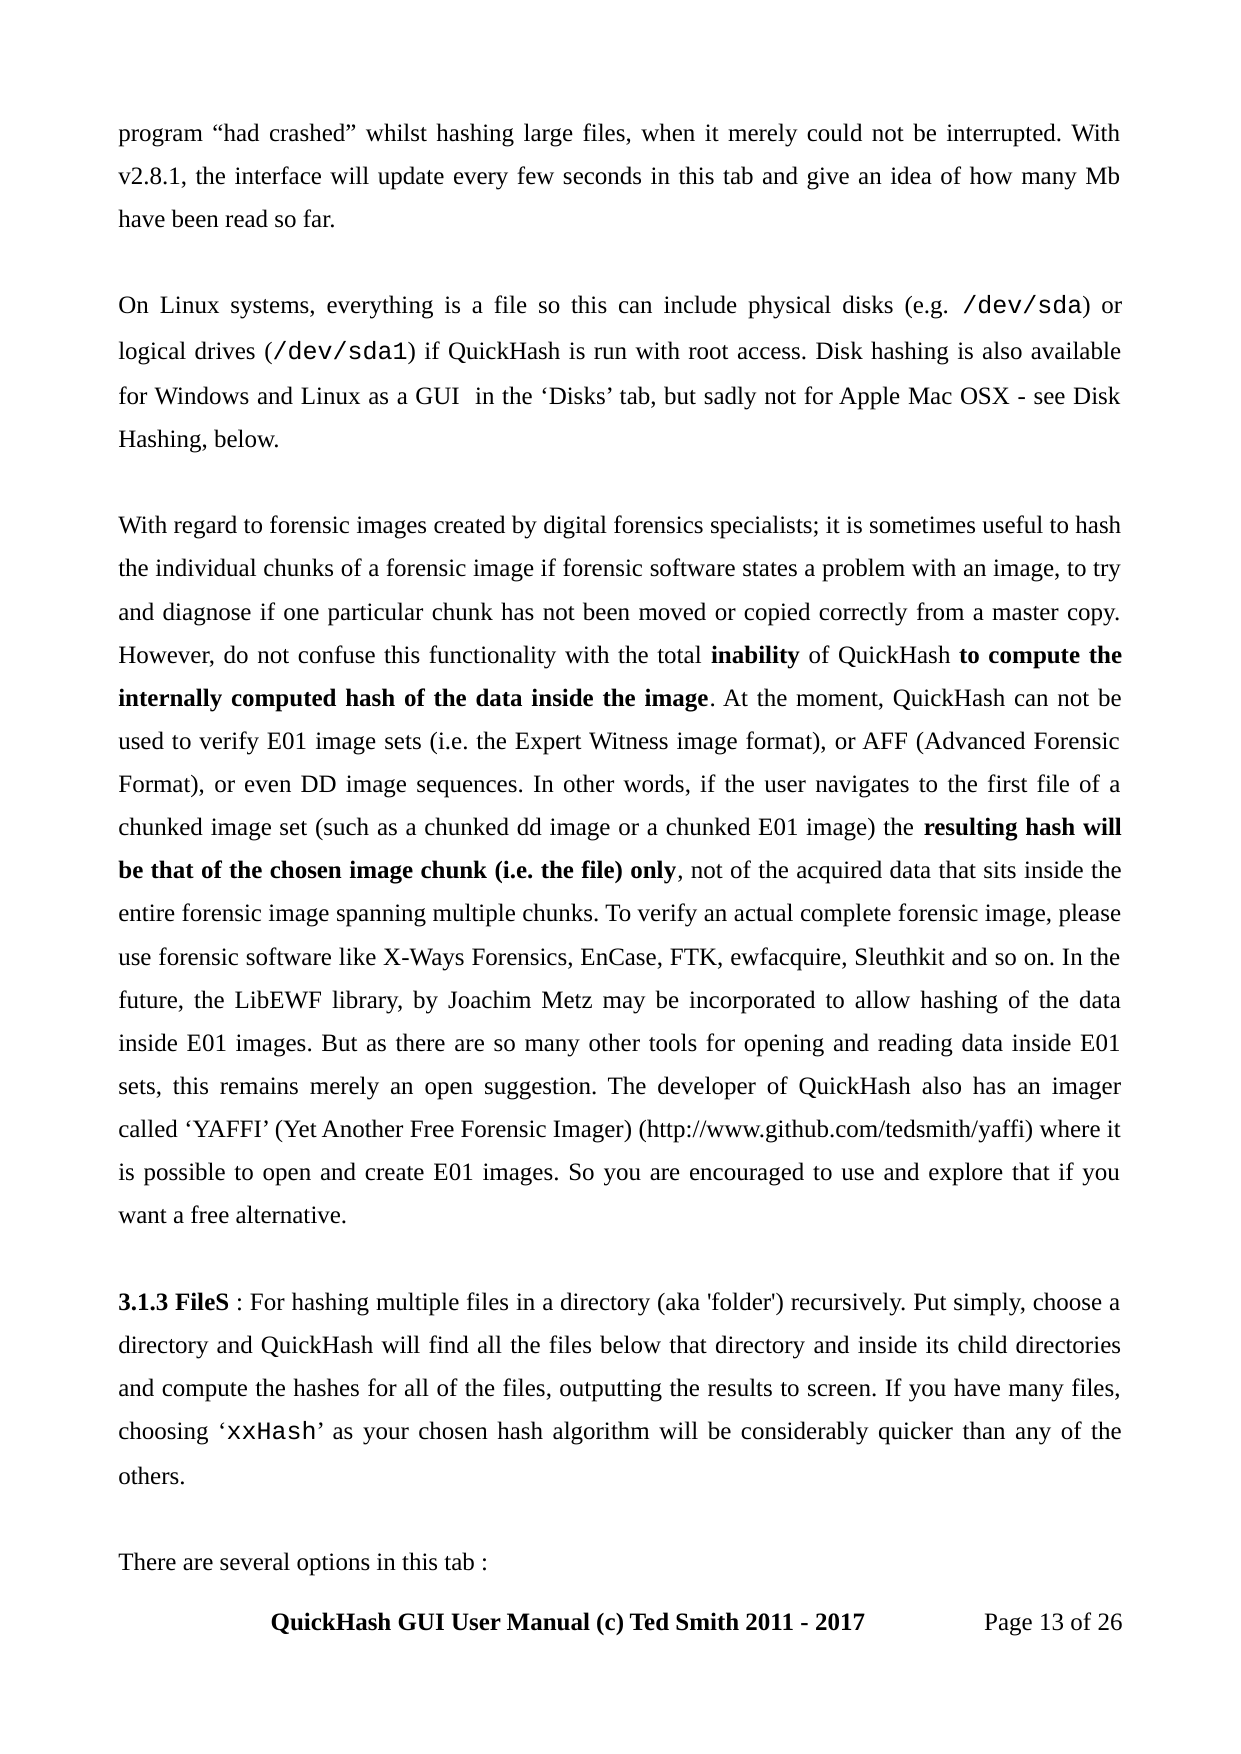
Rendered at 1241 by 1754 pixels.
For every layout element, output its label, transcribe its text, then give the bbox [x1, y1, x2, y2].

text With regard to forensic images created by digital forensics specialists; it is sometimes useful to hash the individual chunks of a forensic image if forensic software states a problem with an image, to try and diagnose if one particular chunk has not been moved or copied correctly from a master copy. However, do not confuse this functionality with the total inability of QuickHash to compute the internally computed hash of the data inside the image. At the moment, QuickHash can not be used to verify E01 image sets (i.e. the Expert Witness image format), or AFF (Advanced Forensic Format), or even DD image sequences. In other words, if the user navigates to the first file of a chunked image set (such as a chunked dd image or a chunked E01 image) the resulting hash will be that of the chosen image chunk (i.e. the file) only, not of the acquired data that sits inside the entire forensic image spanning multiple chunks. To verify an actual complete forensic image, please use forensic software like X-Ways Forensics, EnCase, FTK, ewfacquire, Sleuthkit and so on. In the future, the LibEWF library, by Joachim Metz may be incorporated to allow hashing of the data inside E01 images. But as there are so many other tools for opening and reading data inside E01 sets, this remains merely an open suggestion. The developer of QuickHash also has an imager called ‘YAFFI’ (Yet Another Free Forensic Imager) (http://www.github.com/tedsmith/yaffi) where it is possible to open and create E01 images. So you are encouraged to use and explore that if you want a free alternative. [118, 510, 1122, 1229]
text program “had crashed” whilst hashing large files, when it merely could not be interrupted. With v2.8.1, the interface will update every few seconds in this tab and give an idea of how many Mb have been read so far. [118, 118, 1122, 233]
text On Linux systems, everything is a file so this can include physical disks (e.g. /dev/sda) or logical drives (/dev/sda1) if QuickHash is run with root access. Disk hashing is also available for Windows and Linux as a GUI in the ‘Disks’ tab, but sadly not for Apple Mac OSX - see Disk Hashing, below. [118, 291, 1122, 453]
text 3.1.3 FileS : For hashing multiple files in a directory (aka 'folder') recursively. Put simply, choose a directory and QuickHash will find all the files below that directory and inside its child directories and compute the hashes for all of the files, outputting the results to screen. If you have many files, choosing ‘xxHash’ as your chosen hash algorithm will be considerably quicker than any of the others. [118, 1287, 1122, 1490]
text There are several options in this tab : [118, 1547, 1122, 1576]
